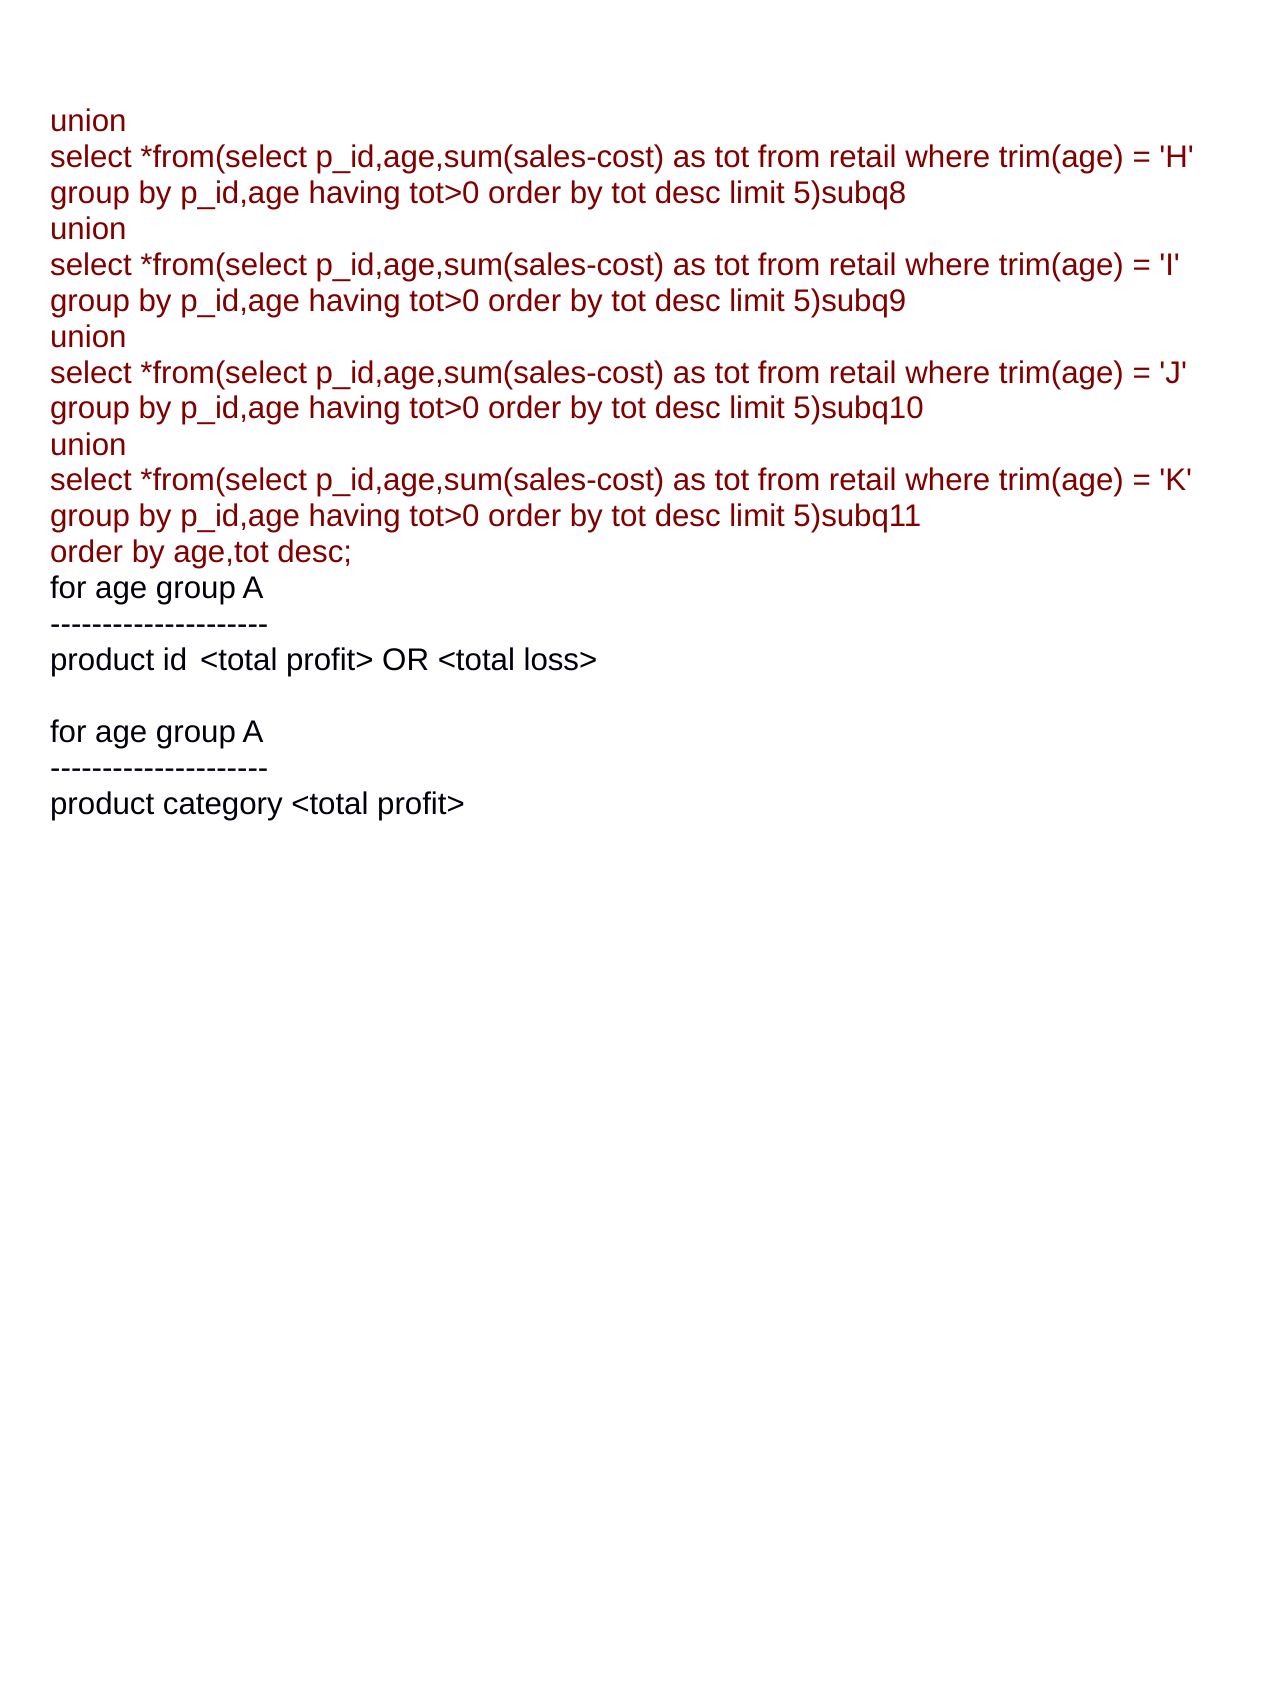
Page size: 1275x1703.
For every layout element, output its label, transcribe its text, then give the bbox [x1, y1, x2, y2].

text select *from(select p_id,age,sum(sales-cost) as tot from retail where trim(age) = 'I' group by p_id,age having tot>0 order by tot desc limit 5)subq9 [50, 246, 1225, 318]
text select *from(select p_id,age,sum(sales-cost) as tot from retail where trim(age) = 'H' group by p_id,age having tot>0 order by tot desc limit 5)subq8 [50, 138, 1225, 210]
text union [50, 210, 1225, 246]
text for age group A [50, 713, 1225, 749]
text select *from(select p_id,age,sum(sales-cost) as tot from retail where trim(age) = 'K' group by p_id,age having tot>0 order by tot desc limit 5)subq11 [50, 461, 1225, 533]
text --------------------- [50, 749, 1225, 785]
text union [50, 102, 1225, 138]
text product id <total profit> OR <total loss> [50, 641, 1225, 677]
text product category <total profit> [50, 785, 1225, 821]
text for age group A [50, 569, 1225, 605]
text union [50, 318, 1225, 354]
text --------------------- [50, 605, 1225, 641]
text union [50, 426, 1225, 461]
text select *from(select p_id,age,sum(sales-cost) as tot from retail where trim(age) = 'J' group by p_id,age having tot>0 order by tot desc limit 5)subq10 [50, 354, 1225, 426]
text order by age,tot desc; [50, 533, 1225, 569]
